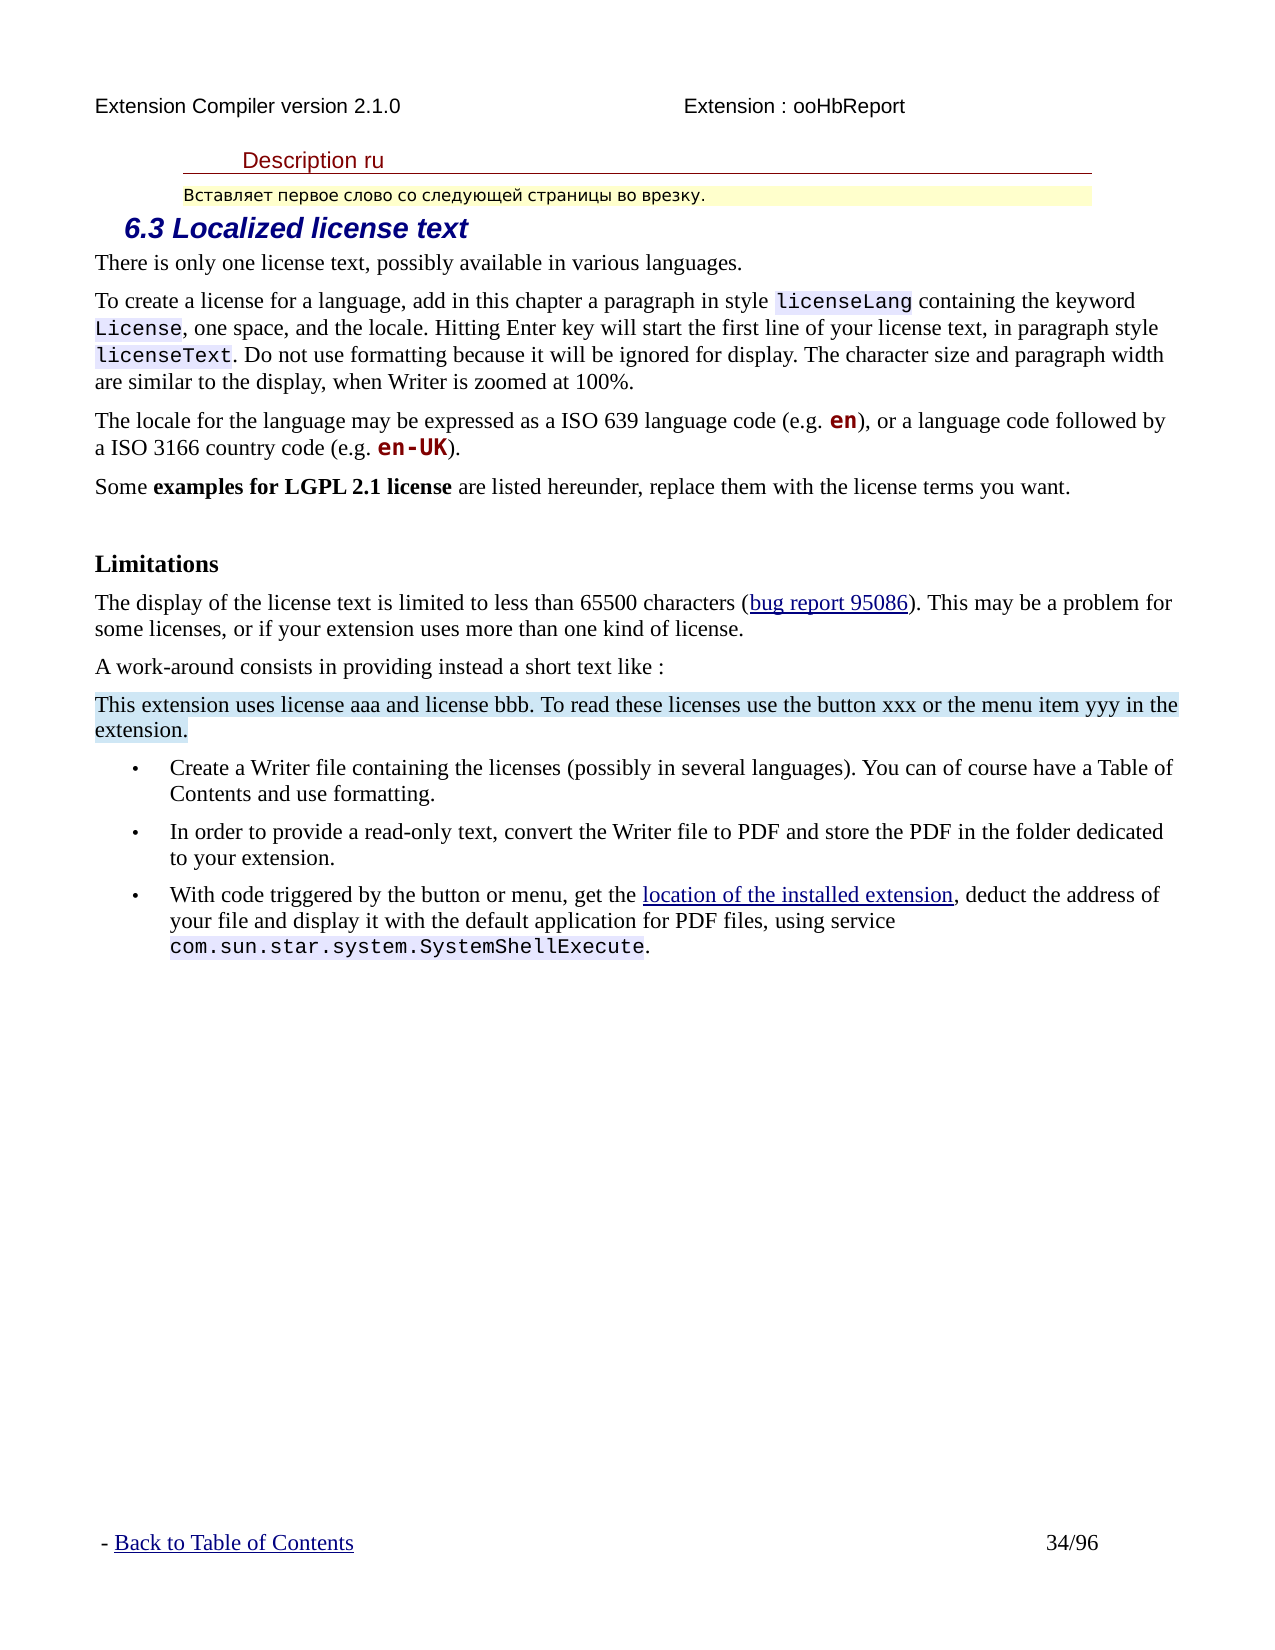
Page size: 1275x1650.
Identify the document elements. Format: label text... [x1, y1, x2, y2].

text Вставляет первое слово со следующей страницы во врезку. [183, 186, 1092, 206]
text To create a license for a language, add in this chapter a paragraph in style licenseLang containing the keyword License, one space, and the locale. Hitting Enter key will start the first line of your license text, in paragraph style licenseText. Do not use formatting because it will be ignored for display. The character size and paragraph width are similar to the display, when Writer is zoomed at 100%. [94, 288, 1181, 395]
subtitle Localized license text [124, 212, 1181, 244]
text This extension uses license aaa and license bbb. To read these licenses use the button xxx or the menu item yyy in the extension. [94, 692, 1181, 743]
text A work-around consists in providing instead a short text like : [94, 654, 1181, 679]
text Some examples for LGPL 2.1 license are listed hereunder, replace them with the license terms you want. [94, 474, 1181, 499]
text The display of the license text is limited to less than 65500 characters (bug report 95086). This may be a problem for some licenses, or if your extension uses more than one kind of license. [94, 590, 1181, 641]
text Description ru [183, 147, 1092, 173]
list Create a Writer file containing the licenses (possibly in several languages). You can of course have a Table of Contents and use formatting. [132, 755, 1181, 806]
list With code triggered by the button or menu, get the location of the installed extension, deduct the address of your file and display it with the default application for PDF files, using service com.sun.star.system.SystemShellExecute. [132, 882, 1181, 960]
text The locale for the language may be expressed as a ISO 639 language code (e.g. en), or a language code followed by a ISO 3166 country code (e.g. en-UK). [94, 407, 1181, 461]
text Limitations [94, 550, 1181, 578]
text There is only one license text, possibly available in various languages. [94, 250, 1181, 276]
list In order to provide a read-only text, convert the Writer file to PDF and store the PDF in the folder dedicated to your extension. [132, 819, 1181, 870]
